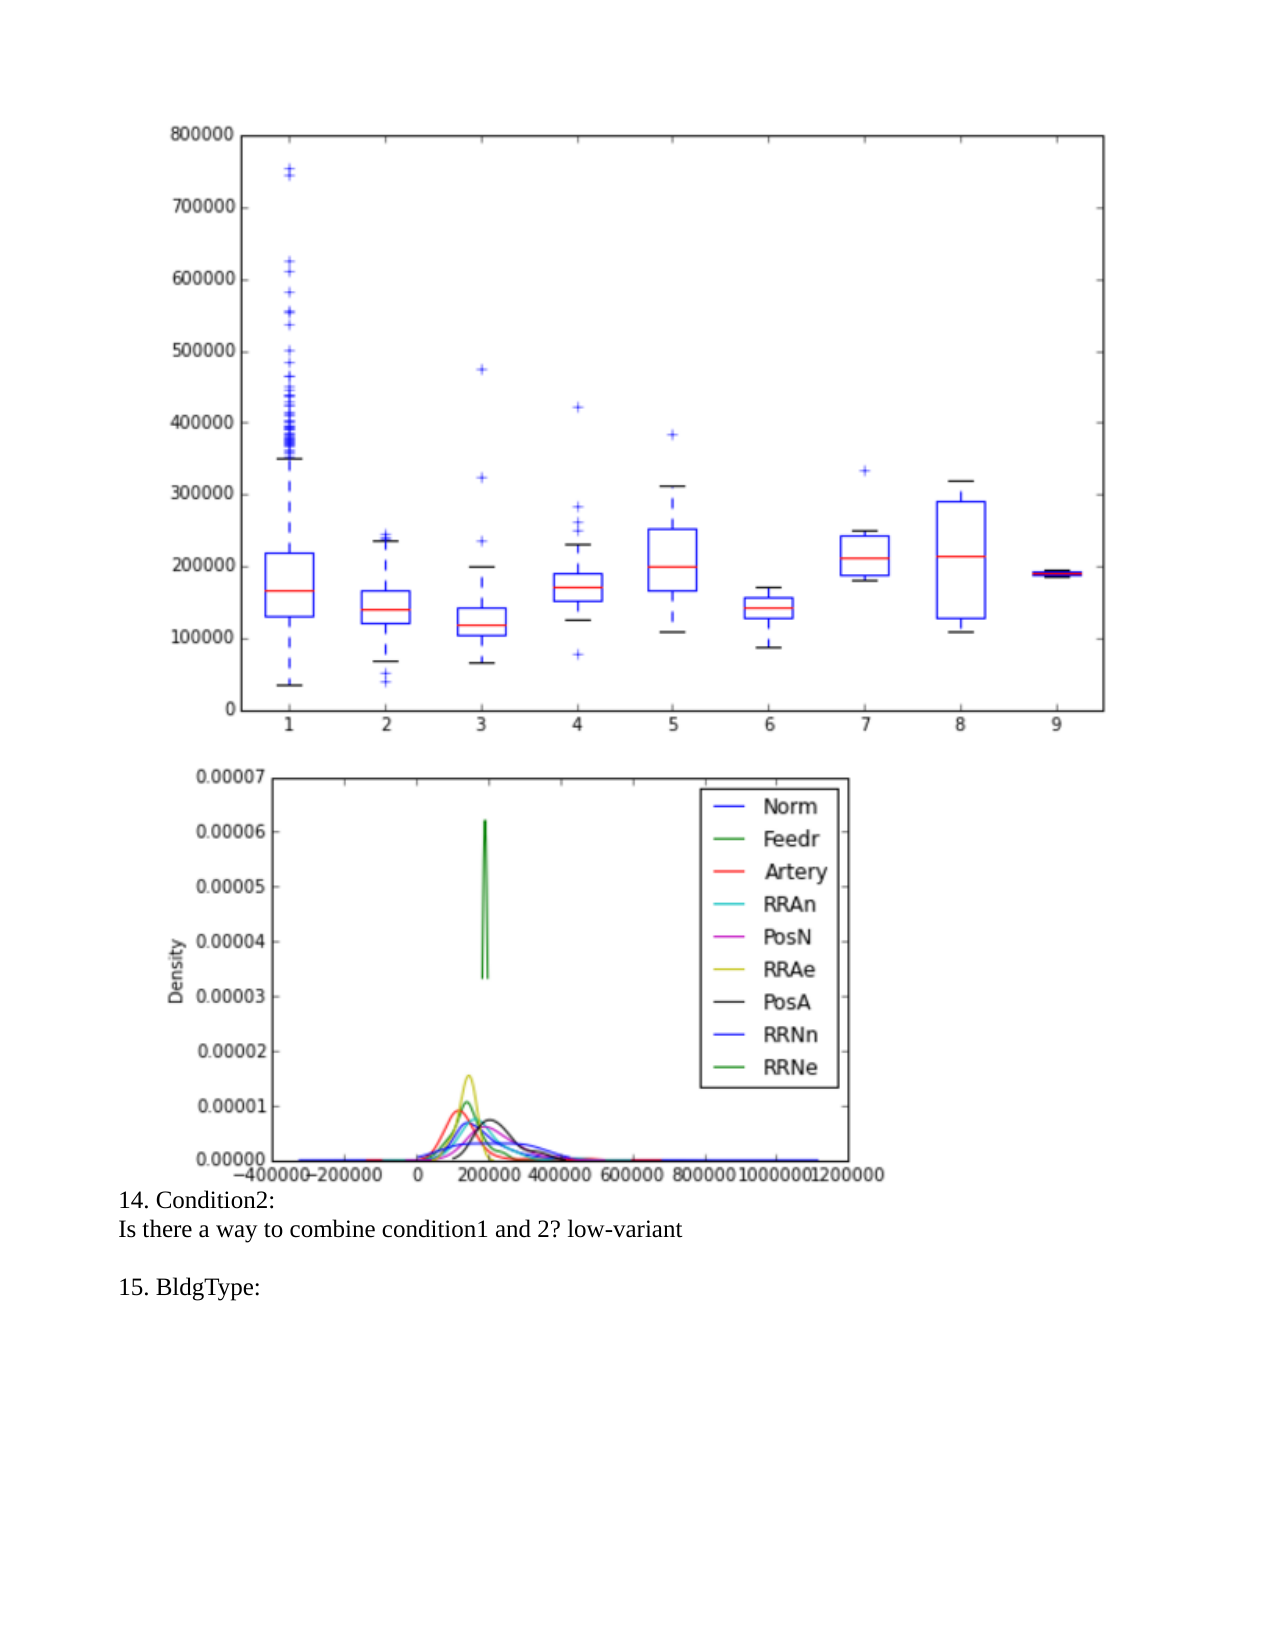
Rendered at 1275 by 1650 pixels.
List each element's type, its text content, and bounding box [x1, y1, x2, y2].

text 15. BldgType: [118, 1272, 1157, 1300]
text 14. Condition2: [118, 587, 1157, 1214]
picture [160, 118, 1115, 1186]
text Is there a way to combine condition1 and 2? low-variant [118, 1214, 1157, 1243]
